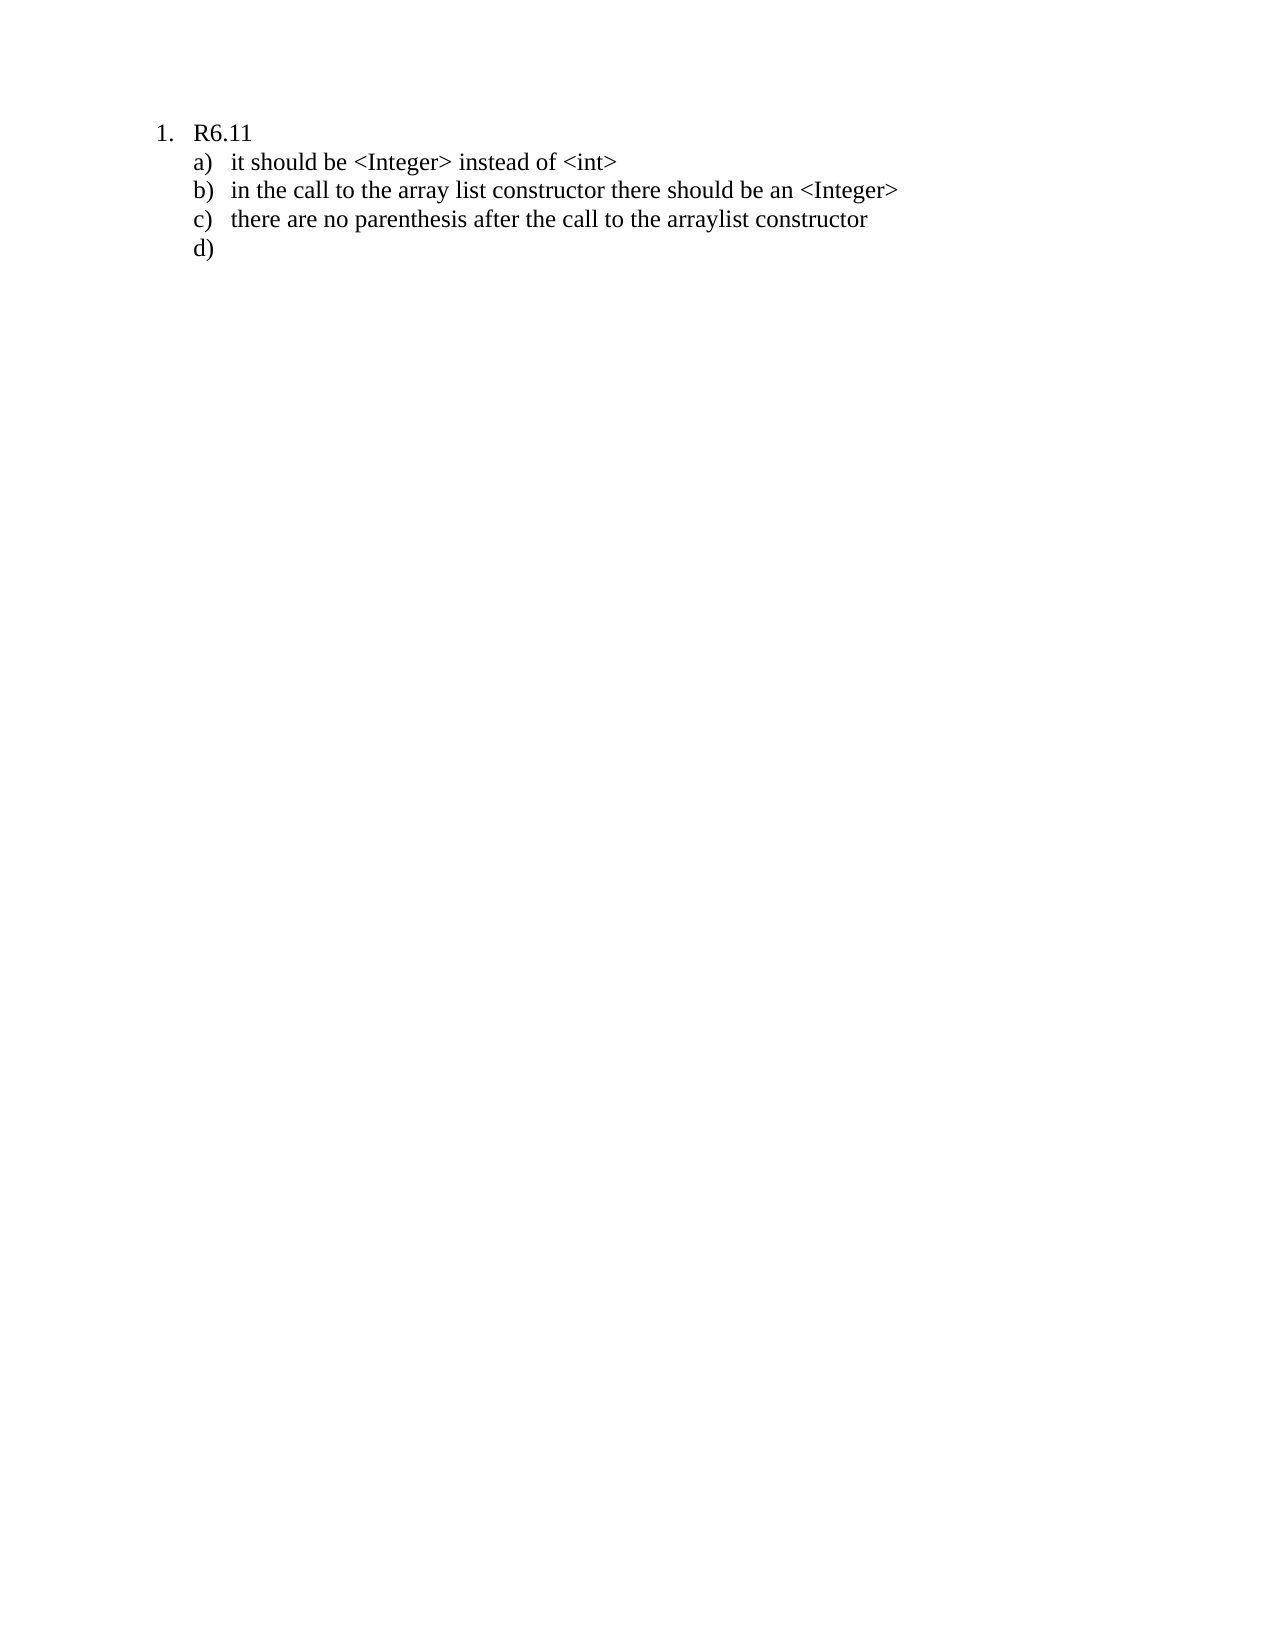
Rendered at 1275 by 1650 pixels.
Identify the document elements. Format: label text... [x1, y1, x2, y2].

list R6.11 [156, 118, 1157, 147]
list in the call to the array list constructor there should be an <Integer> [193, 176, 1157, 204]
list it should be <Integer> instead of <int> [193, 147, 1157, 176]
list there are no parenthesis after the call to the arraylist constructor [193, 204, 1157, 233]
